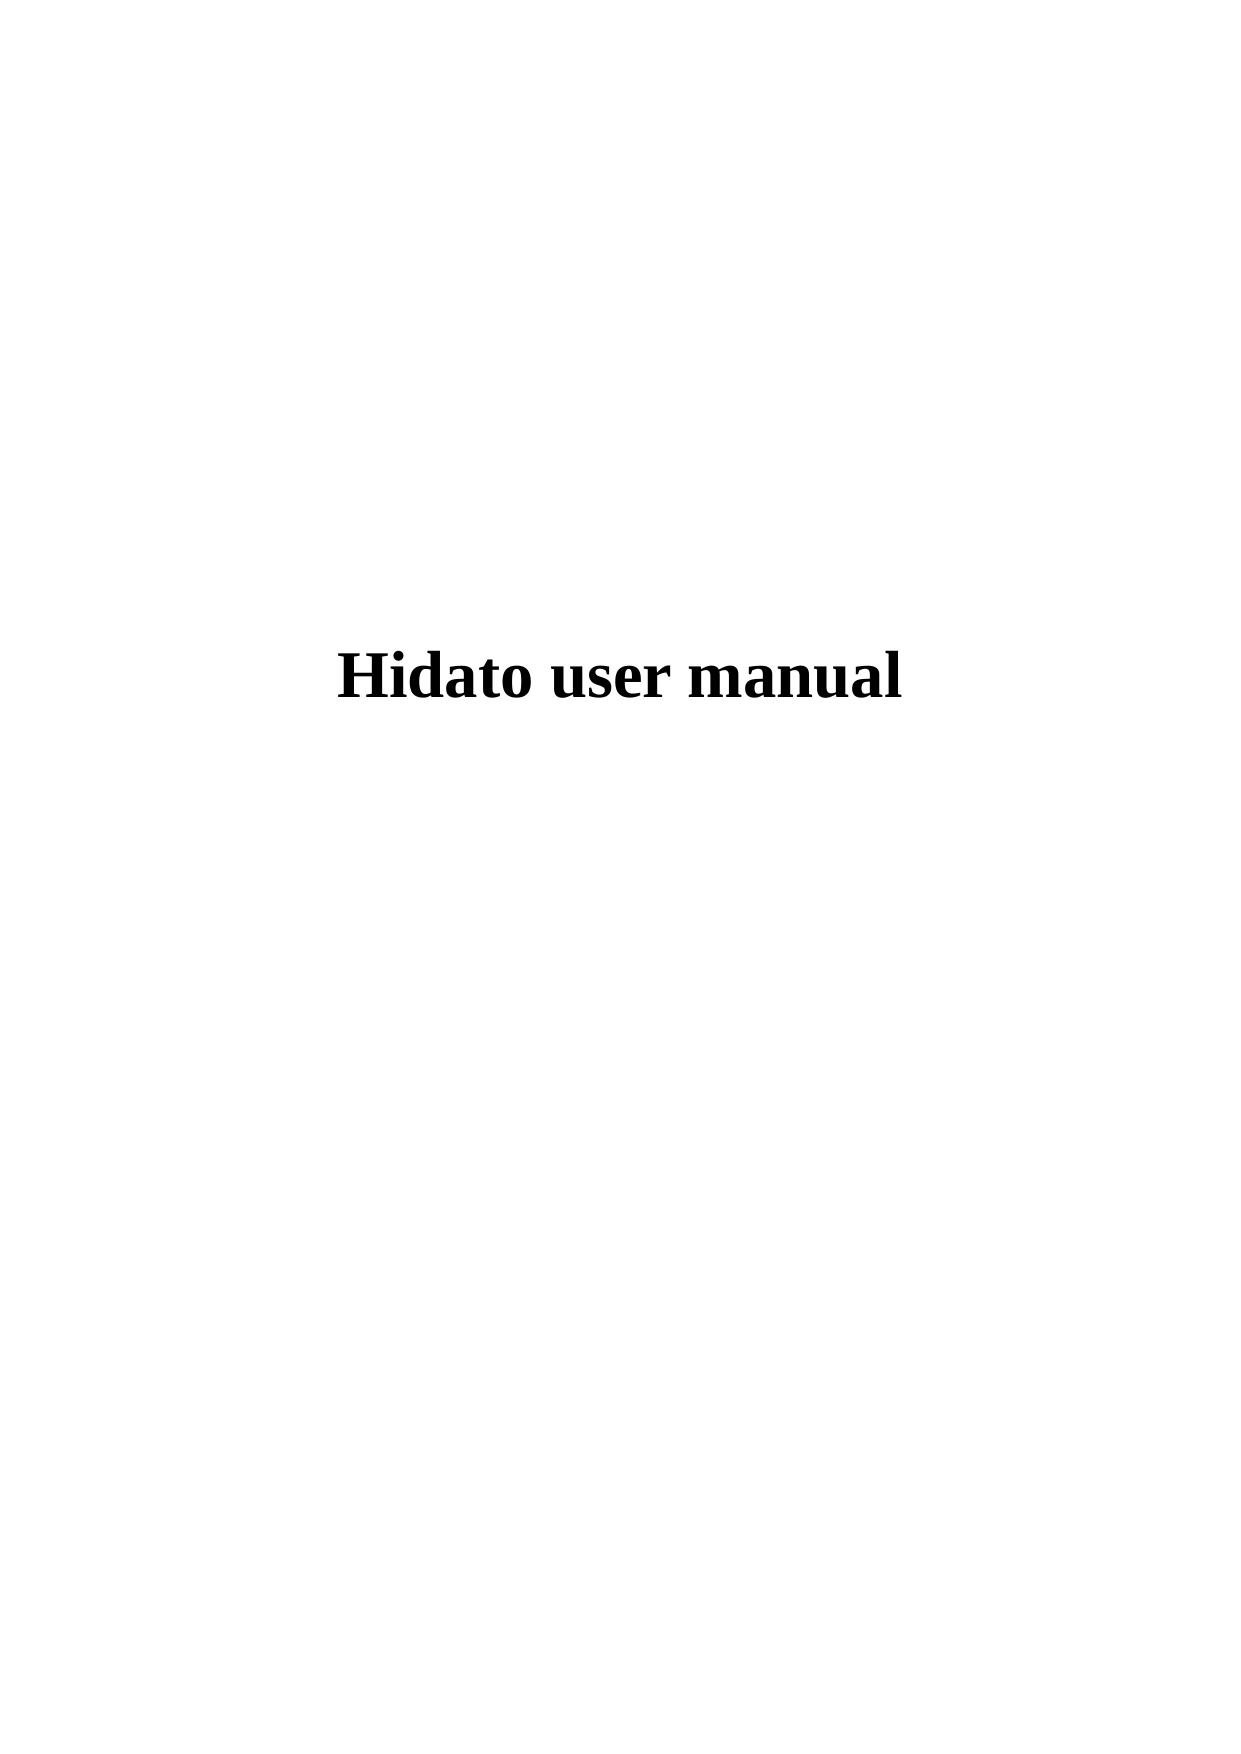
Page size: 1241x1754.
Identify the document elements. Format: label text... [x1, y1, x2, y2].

text Hidato user manual [118, 118, 1122, 712]
